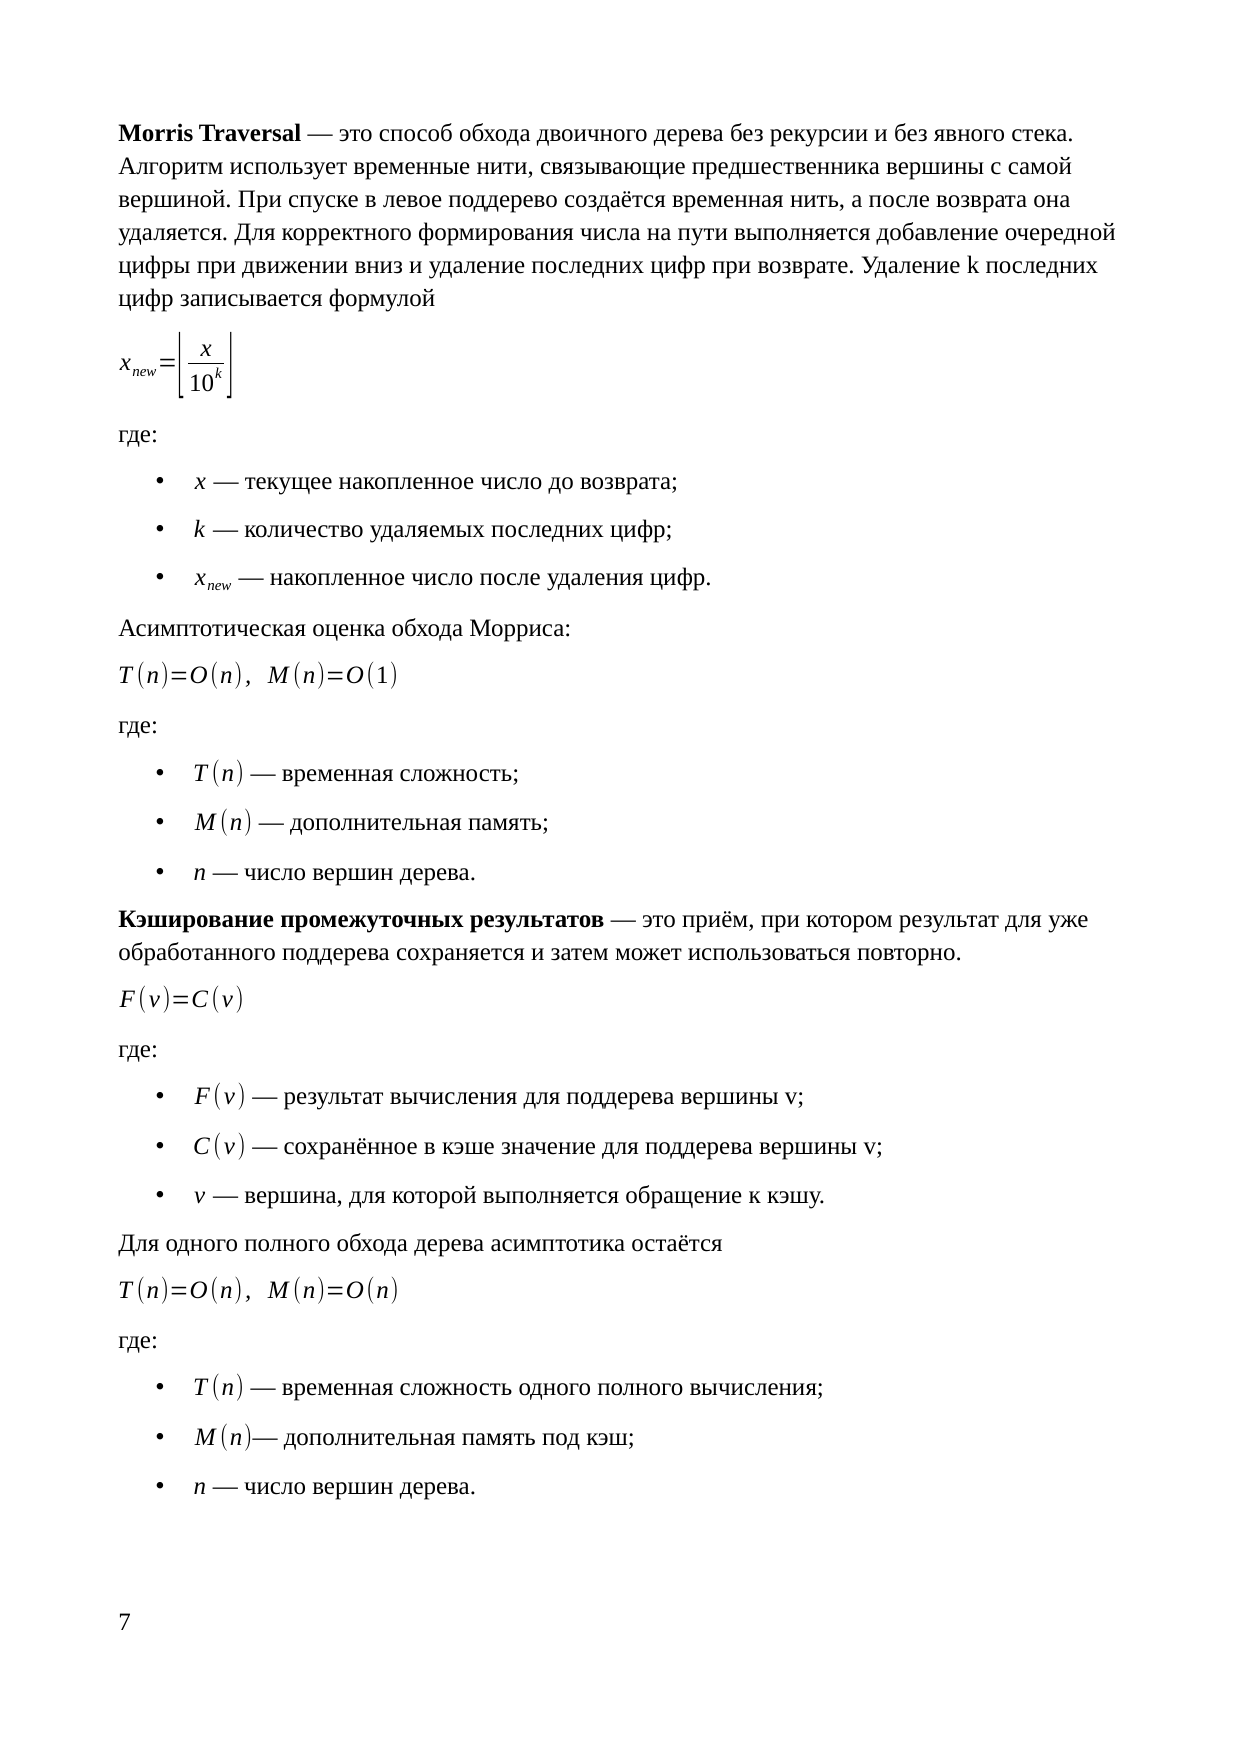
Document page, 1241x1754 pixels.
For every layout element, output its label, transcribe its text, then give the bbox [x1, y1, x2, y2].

list — количество удаляемых последних цифр; [156, 514, 1122, 543]
list — вершина, для которой выполняется обращение к кэшу. [156, 1180, 1122, 1209]
list — сохранённое в кэше значение для поддерева вершины v; [156, 1131, 1122, 1162]
text где: [118, 1034, 1122, 1063]
text где: [118, 419, 1122, 447]
list — дополнительная память под кэш; [156, 1422, 1122, 1452]
text Асимптотическая оценка обхода Морриса: [118, 613, 1122, 642]
list ​ — накопленное число после удаления цифр. [156, 562, 1122, 594]
text Для одного полного обхода дерева асимптотика остаётся [118, 1228, 1122, 1257]
list — временная сложность; [156, 758, 1122, 788]
text где: [118, 1325, 1122, 1353]
text Morris Traversal — это способ обхода двоичного дерева без рекурсии и без явного стека. Алгоритм использует временные нити, связывающие предшественника вершины с самой вершиной. При спуске в левое поддерево создаётся временная нить, а после возврата она удаляется. Для корректного формирования числа на пути выполняется добавление очередной цифры при движении вниз и удаление последних цифр при возврате. Удаление k последних цифр записывается формулой [118, 118, 1122, 312]
list — временная сложность одного полного вычисления; [156, 1372, 1122, 1403]
list — результат вычисления для поддерева вершины v; [156, 1081, 1122, 1112]
list — число вершин дерева. [156, 1471, 1122, 1500]
list — текущее накопленное число до возврата; [156, 466, 1122, 495]
list — число вершин дерева. [156, 857, 1122, 885]
text где: [118, 710, 1122, 739]
list — дополнительная память; [156, 807, 1122, 838]
text Кэширование промежуточных результатов — это приём, при котором результат для уже обработанного поддерева сохраняется и затем может использоваться повторно. [118, 904, 1122, 966]
